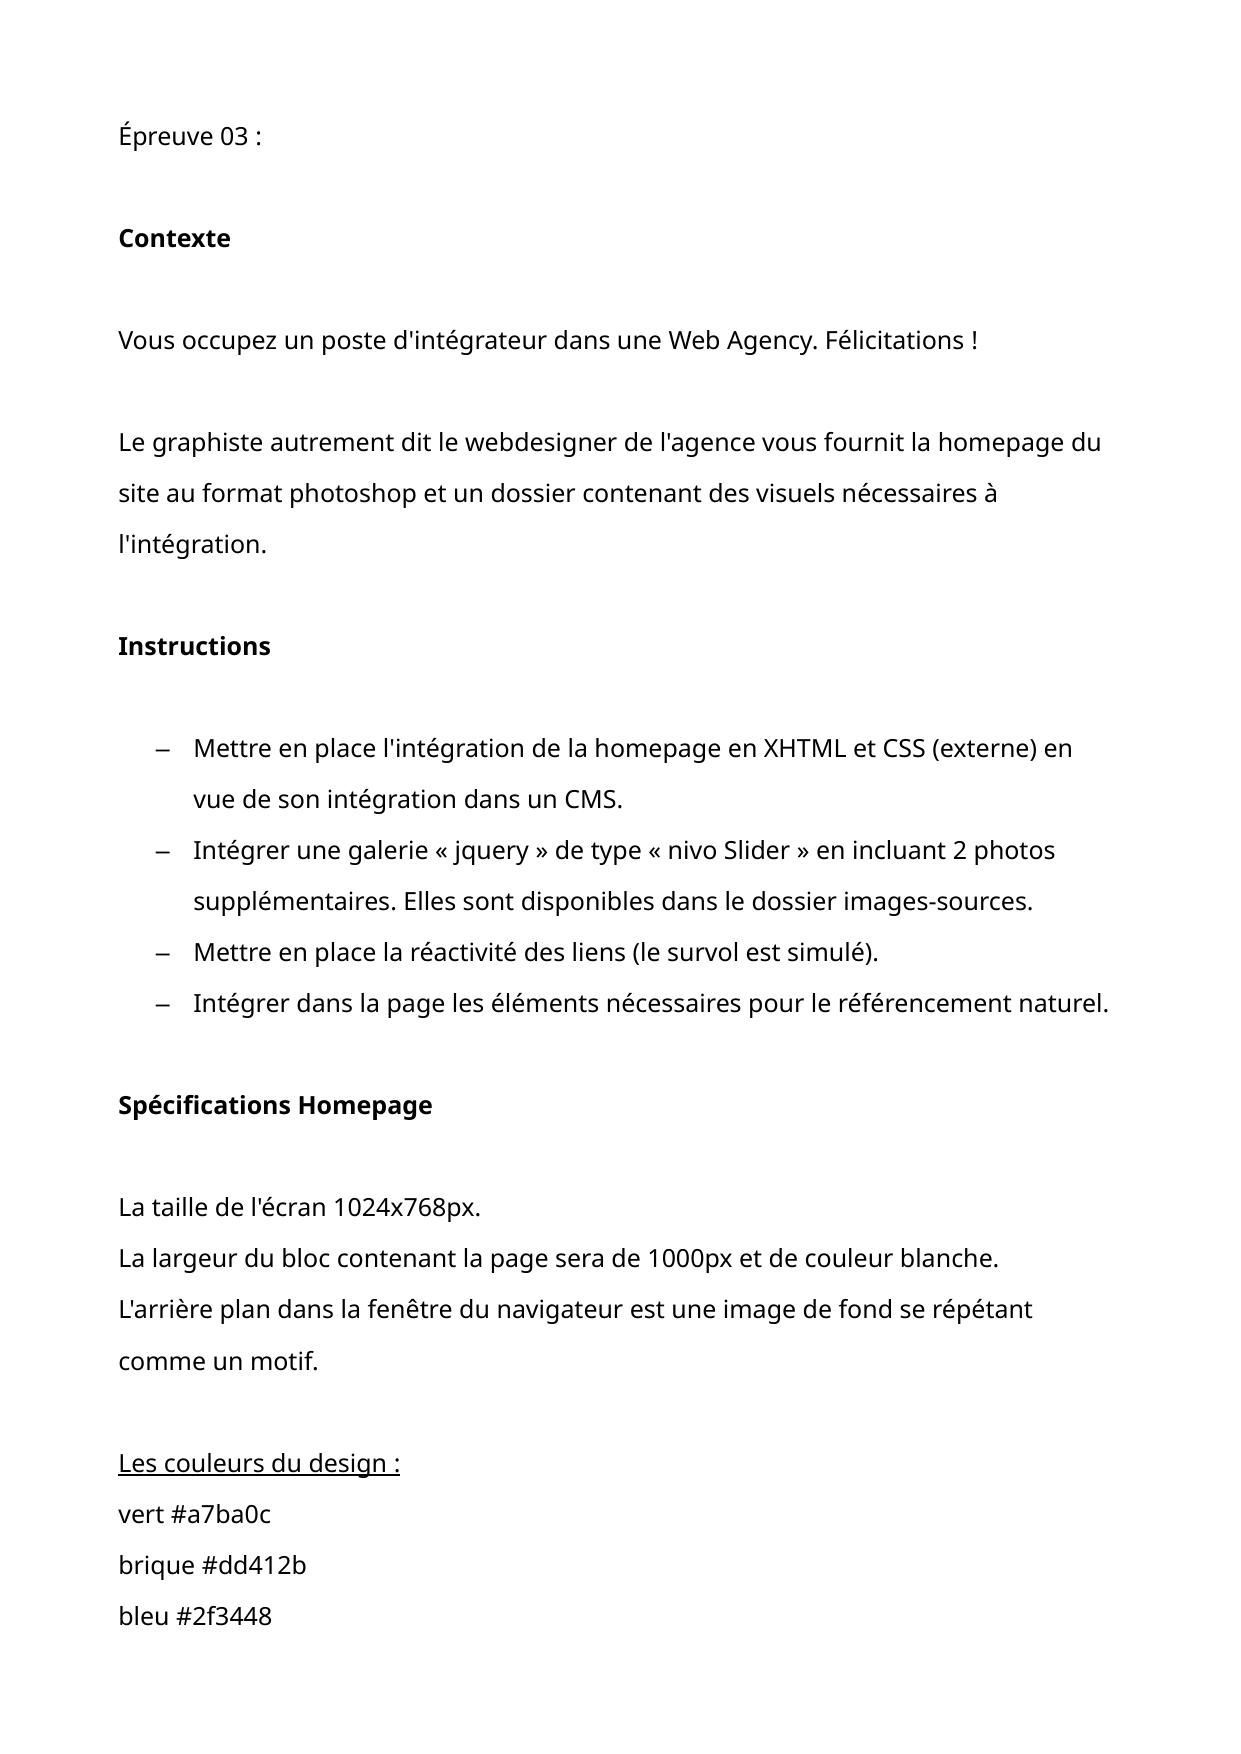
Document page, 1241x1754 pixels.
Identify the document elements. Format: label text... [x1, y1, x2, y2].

text Spécifications Homepage [118, 1088, 1122, 1122]
text L'arrière plan dans la fenêtre du navigateur est une image de fond se répétant comme un motif. [118, 1292, 1122, 1377]
list Mettre en place la réactivité des liens (le survol est simulé). [156, 935, 1122, 969]
list Intégrer dans la page les éléments nécessaires pour le référencement naturel. [156, 986, 1122, 1020]
text Les couleurs du design : [118, 1445, 1122, 1479]
text bleu #2f3448 [118, 1598, 1122, 1632]
text La largeur du bloc contenant la page sera de 1000px et de couleur blanche. [118, 1241, 1122, 1275]
text Épreuve 03 : [118, 118, 1122, 152]
text Instructions [118, 628, 1122, 663]
text Contexte [118, 220, 1122, 254]
list Mettre en place l'intégration de la homepage en XHTML et CSS (externe) en vue de son intégration dans un CMS. [156, 731, 1122, 816]
text La taille de l'écran 1024x768px. [118, 1190, 1122, 1224]
text brique #dd412b [118, 1547, 1122, 1581]
text Le graphiste autrement dit le webdesigner de l'agence vous fournit la homepage du site au format photoshop et un dossier contenant des visuels nécessaires à l'intégration. [118, 424, 1122, 561]
text Vous occupez un poste d'intégrateur dans une Web Agency. Félicitations ! [118, 322, 1122, 356]
list Intégrer une galerie « jquery » de type « nivo Slider » en incluant 2 photos supplémentaires. Elles sont disponibles dans le dossier images-sources. [156, 833, 1122, 918]
text vert #a7ba0c [118, 1496, 1122, 1530]
